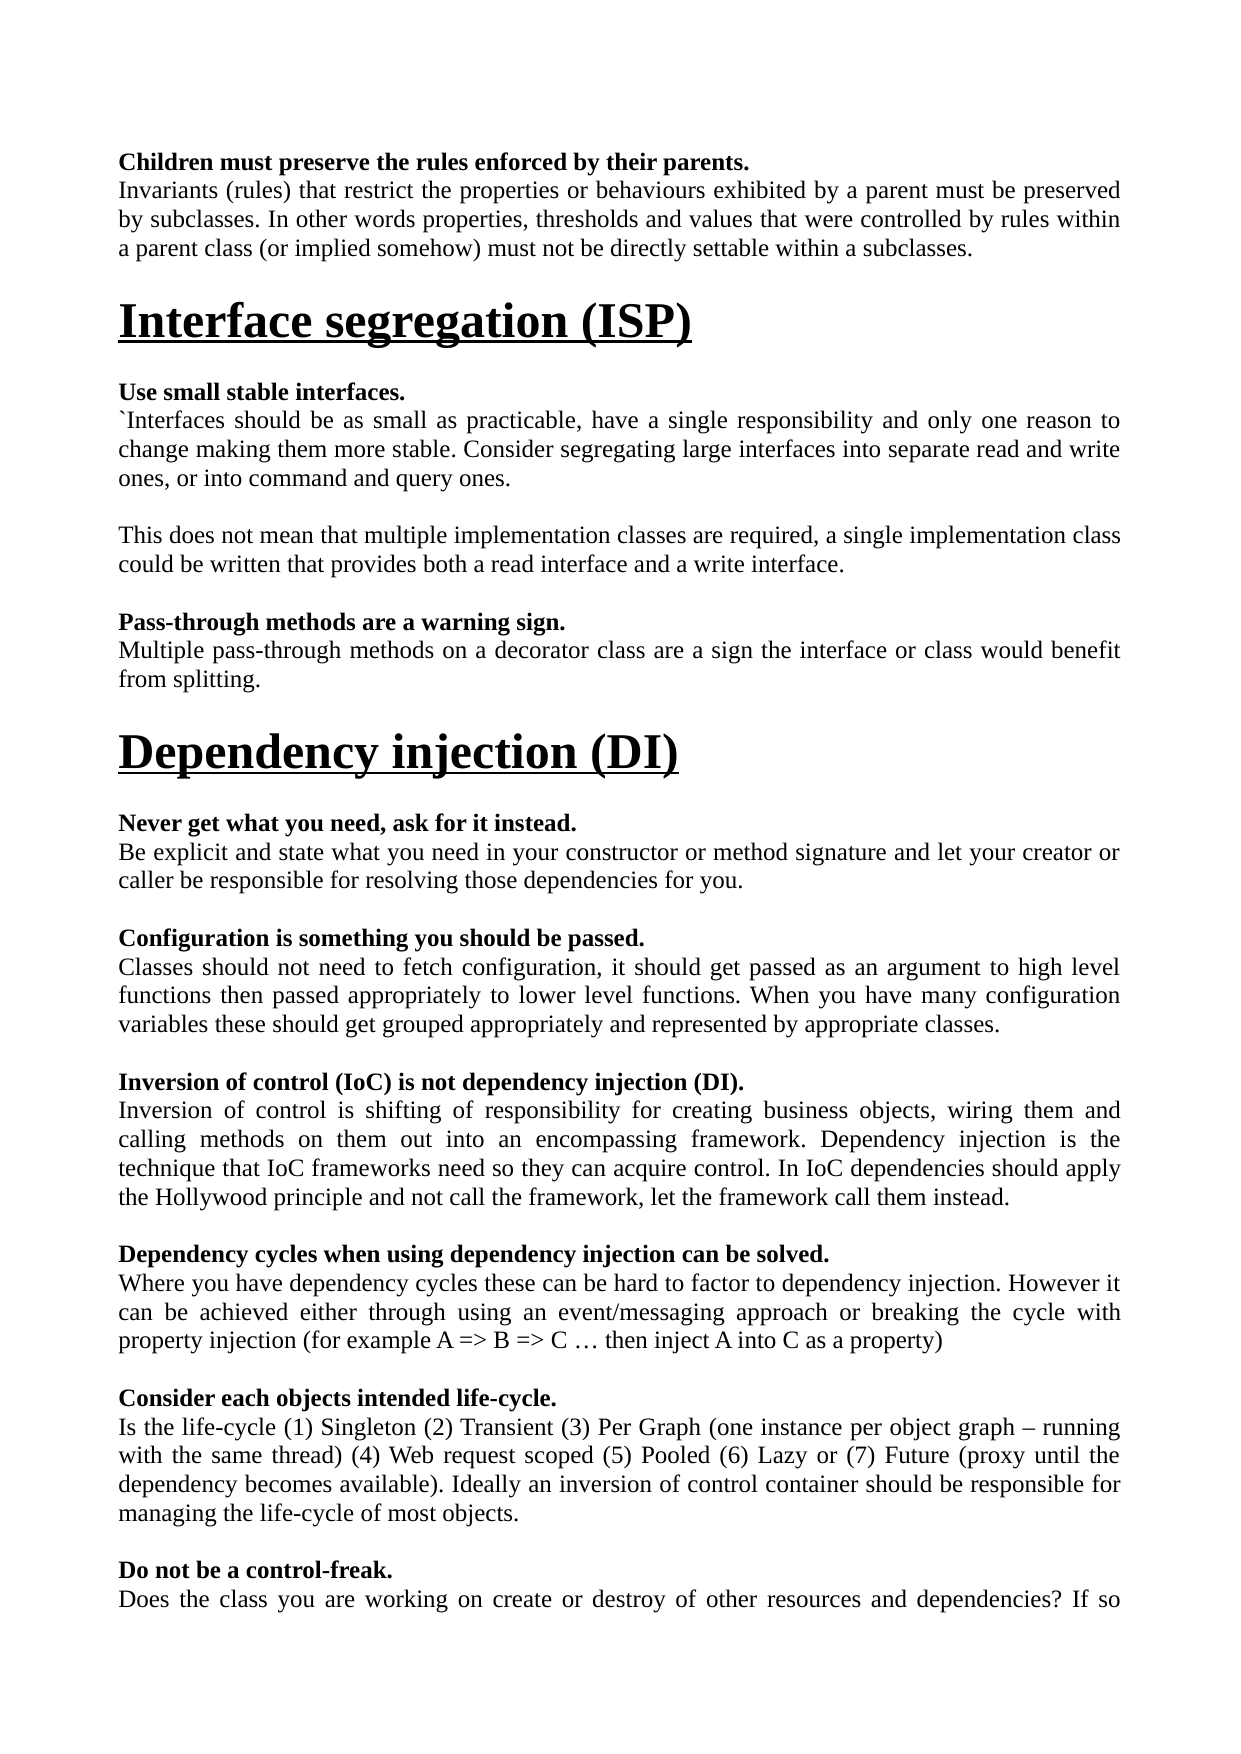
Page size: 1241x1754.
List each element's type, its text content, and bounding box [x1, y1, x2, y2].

text Inversion of control (IoC) is not dependency injection (DI). [118, 1067, 1122, 1096]
text `Interfaces should be as small as practicable, have a single responsibility and only one reason to change making them more stable. Consider segregating large interfaces into separate read and write ones, or into command and query ones. [118, 406, 1122, 492]
text Configuration is something you should be passed. [118, 923, 1122, 952]
text Consider each objects intended life-cycle. [118, 1383, 1122, 1412]
text Dependency cycles when using dependency injection can be solved. [118, 1239, 1122, 1268]
text Pass-through methods are a warning sign. [118, 607, 1122, 636]
text Is the life-cycle (1) Singleton (2) Transient (3) Per Graph (one instance per object graph – running with the same thread) (4) Web request scoped (5) Pooled (6) Lazy or (7) Future (proxy until the dependency becomes available). Ideally an inversion of control container should be responsible for managing the life-cycle of most objects. [118, 1412, 1122, 1527]
text Do not be a control-freak. [118, 1556, 1122, 1584]
text Classes should not need to fetch configuration, it should get passed as an argument to high level functions then passed appropriately to lower level functions. When you have many configuration variables these should get grouped appropriately and represented by appropriate classes. [118, 952, 1122, 1038]
text Children must preserve the rules enforced by their parents. [118, 147, 1122, 176]
text Dependency injection (DI) [118, 722, 1122, 779]
text Inversion of control is shifting of responsibility for creating business objects, wiring them and calling methods on them out into an encompassing framework. Dependency injection is the technique that IoC frameworks need so they can acquire control. In IoC dependencies should apply the Hollywood principle and not call the framework, let the framework call them instead. [118, 1096, 1122, 1211]
text Does the class you are working on create or destroy of other resources and dependencies? If so [118, 1584, 1122, 1613]
text Invariants (rules) that restrict the properties or behaviours exhibited by a parent must be preserved by subclasses. In other words properties, thresholds and values that were controlled by rules within a parent class (or implied somehow) must not be directly settable within a subclasses. [118, 176, 1122, 262]
text Interface segregation (ISP) [118, 291, 1122, 348]
text This does not mean that multiple implementation classes are required, a single implementation class could be written that provides both a read interface and a write interface. [118, 521, 1122, 578]
text Be explicit and state what you need in your constructor or method signature and let your creator or caller be responsible for resolving those dependencies for you. [118, 837, 1122, 894]
text Where you have dependency cycles these can be hard to factor to dependency injection. However it can be achieved either through using an event/messaging approach or breaking the cycle with property injection (for example A => B => C … then inject A into C as a property) [118, 1268, 1122, 1354]
text Multiple pass-through methods on a decorator class are a sign the interface or class would benefit from splitting. [118, 636, 1122, 693]
text Never get what you need, ask for it instead. [118, 808, 1122, 837]
text Use small stable interfaces. [118, 377, 1122, 406]
